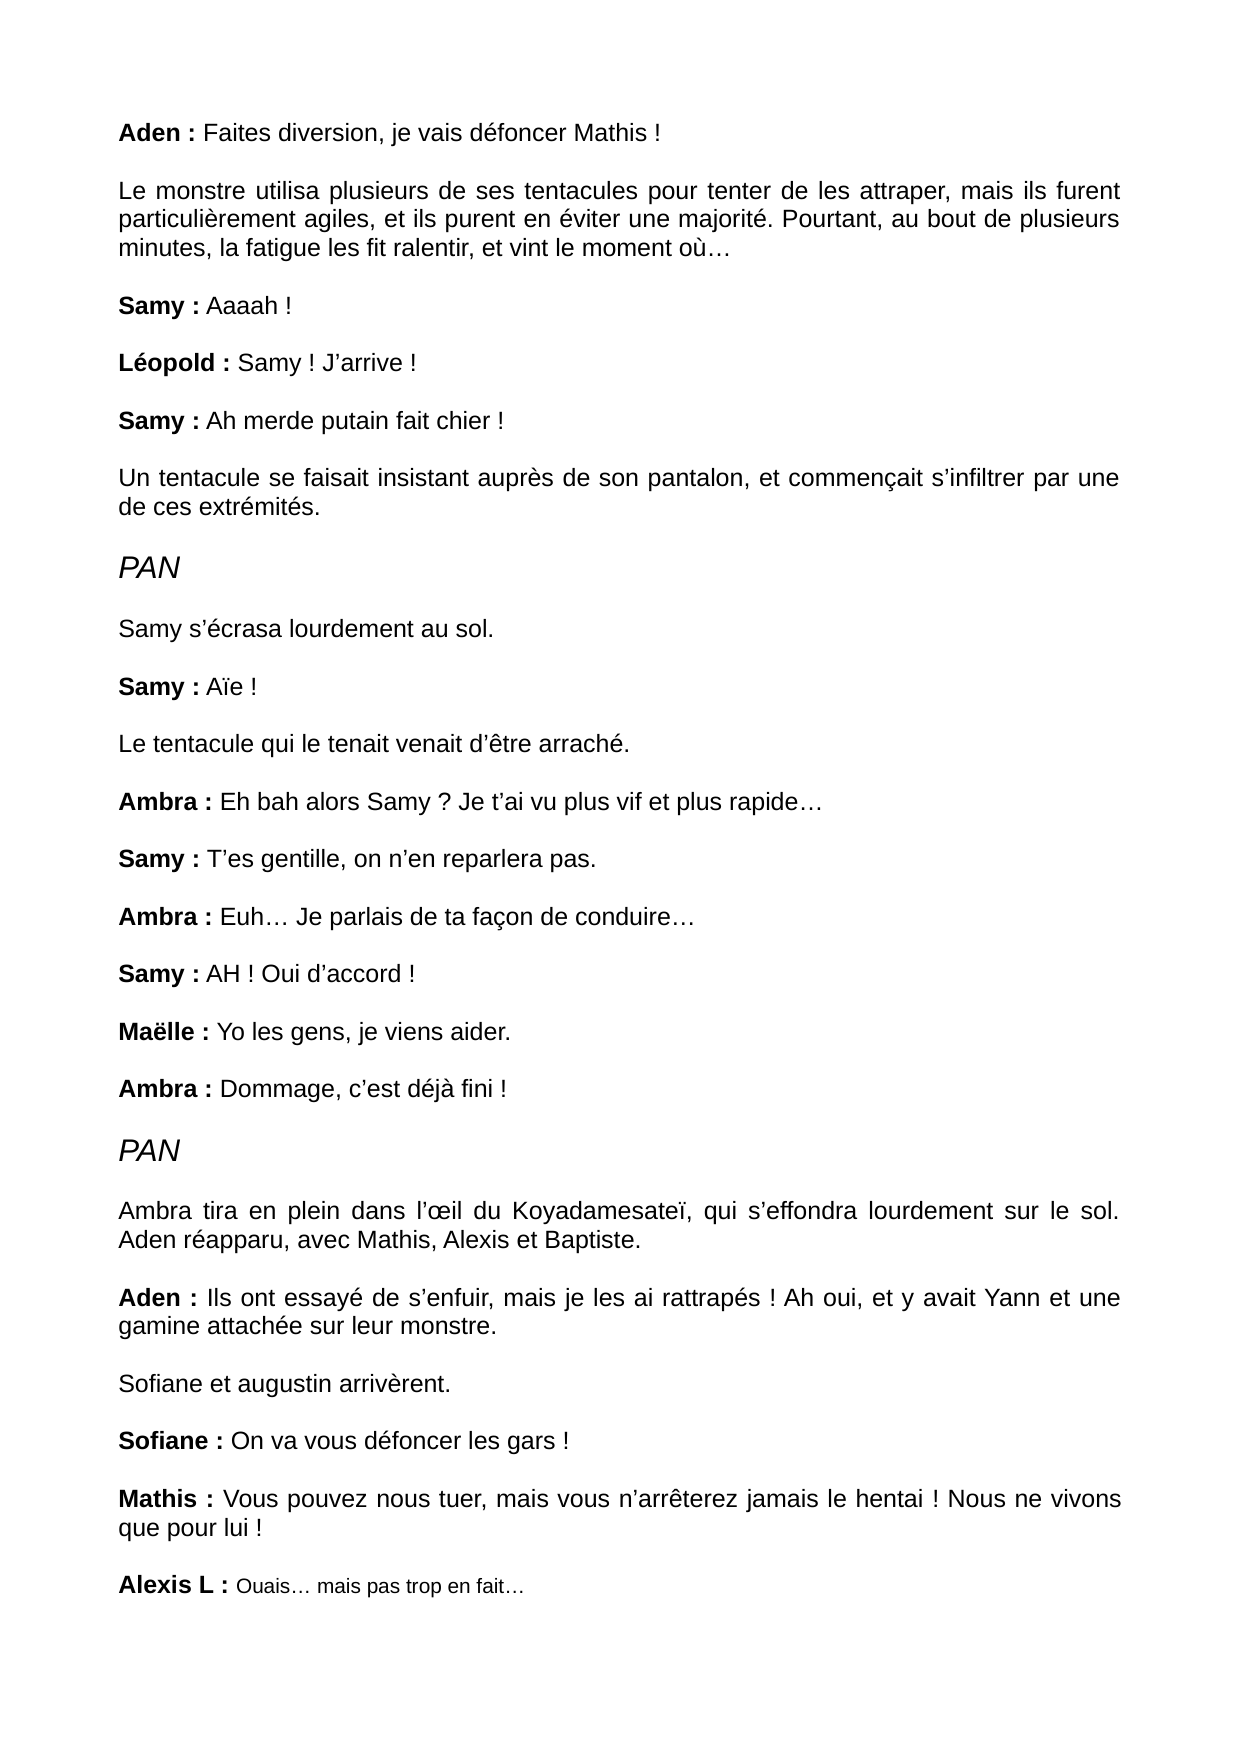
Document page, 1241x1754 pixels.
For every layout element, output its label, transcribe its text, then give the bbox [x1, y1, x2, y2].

text Samy : AH ! Oui d’accord ! [118, 959, 1122, 988]
text Ambra : Euh… Je parlais de ta façon de conduire… [118, 902, 1122, 930]
text Samy : Aïe ! [118, 672, 1122, 700]
text PAN [118, 1132, 1122, 1167]
text PAN [118, 549, 1122, 585]
text Aden : Faites diversion, je vais défoncer Mathis ! [118, 118, 1122, 147]
text Ambra : Dommage, c’est déjà fini ! [118, 1074, 1122, 1103]
text Aden : Ils ont essayé de s’enfuir, mais je les ai rattrapés ! Ah oui, et y avait Yann et une gamine attachée sur leur monstre. [118, 1282, 1122, 1340]
text Le monstre utilisa plusieurs de ses tentacules pour tenter de les attraper, mais ils furent particulièrement agiles, et ils purent en éviter une majorité. Pourtant, au bout de plusieurs minutes, la fatigue les fit ralentir, et vint le moment où… [118, 176, 1122, 262]
text Maëlle : Yo les gens, je viens aider. [118, 1017, 1122, 1045]
text Sofiane : On va vous défoncer les gars ! [118, 1426, 1122, 1455]
text Sofiane et augustin arrivèrent. [118, 1369, 1122, 1397]
text Samy : Aaaah ! [118, 291, 1122, 319]
text Samy s’écrasa lourdement au sol. [118, 614, 1122, 643]
text Alexis L : Ouais… mais pas trop en fait… [118, 1570, 1122, 1599]
text Mathis : Vous pouvez nous tuer, mais vous n’arrêterez jamais le hentai ! Nous ne vivons que pour lui ! [118, 1484, 1122, 1541]
text Ambra : Eh bah alors Samy ? Je t’ai vu plus vif et plus rapide… [118, 787, 1122, 815]
text Léopold : Samy ! J’arrive ! [118, 348, 1122, 377]
text Le tentacule qui le tenait venait d’être arraché. [118, 729, 1122, 758]
text Ambra tira en plein dans l’œil du Koyadamesateï, qui s’effondra lourdement sur le sol. Aden réapparu, avec Mathis, Alexis et Baptiste. [118, 1196, 1122, 1254]
text Samy : Ah merde putain fait chier ! [118, 406, 1122, 434]
text Un tentacule se faisait insistant auprès de son pantalon, et commençait s’infiltrer par une de ces extrémités. [118, 463, 1122, 521]
text Samy : T’es gentille, on n’en reparlera pas. [118, 844, 1122, 873]
